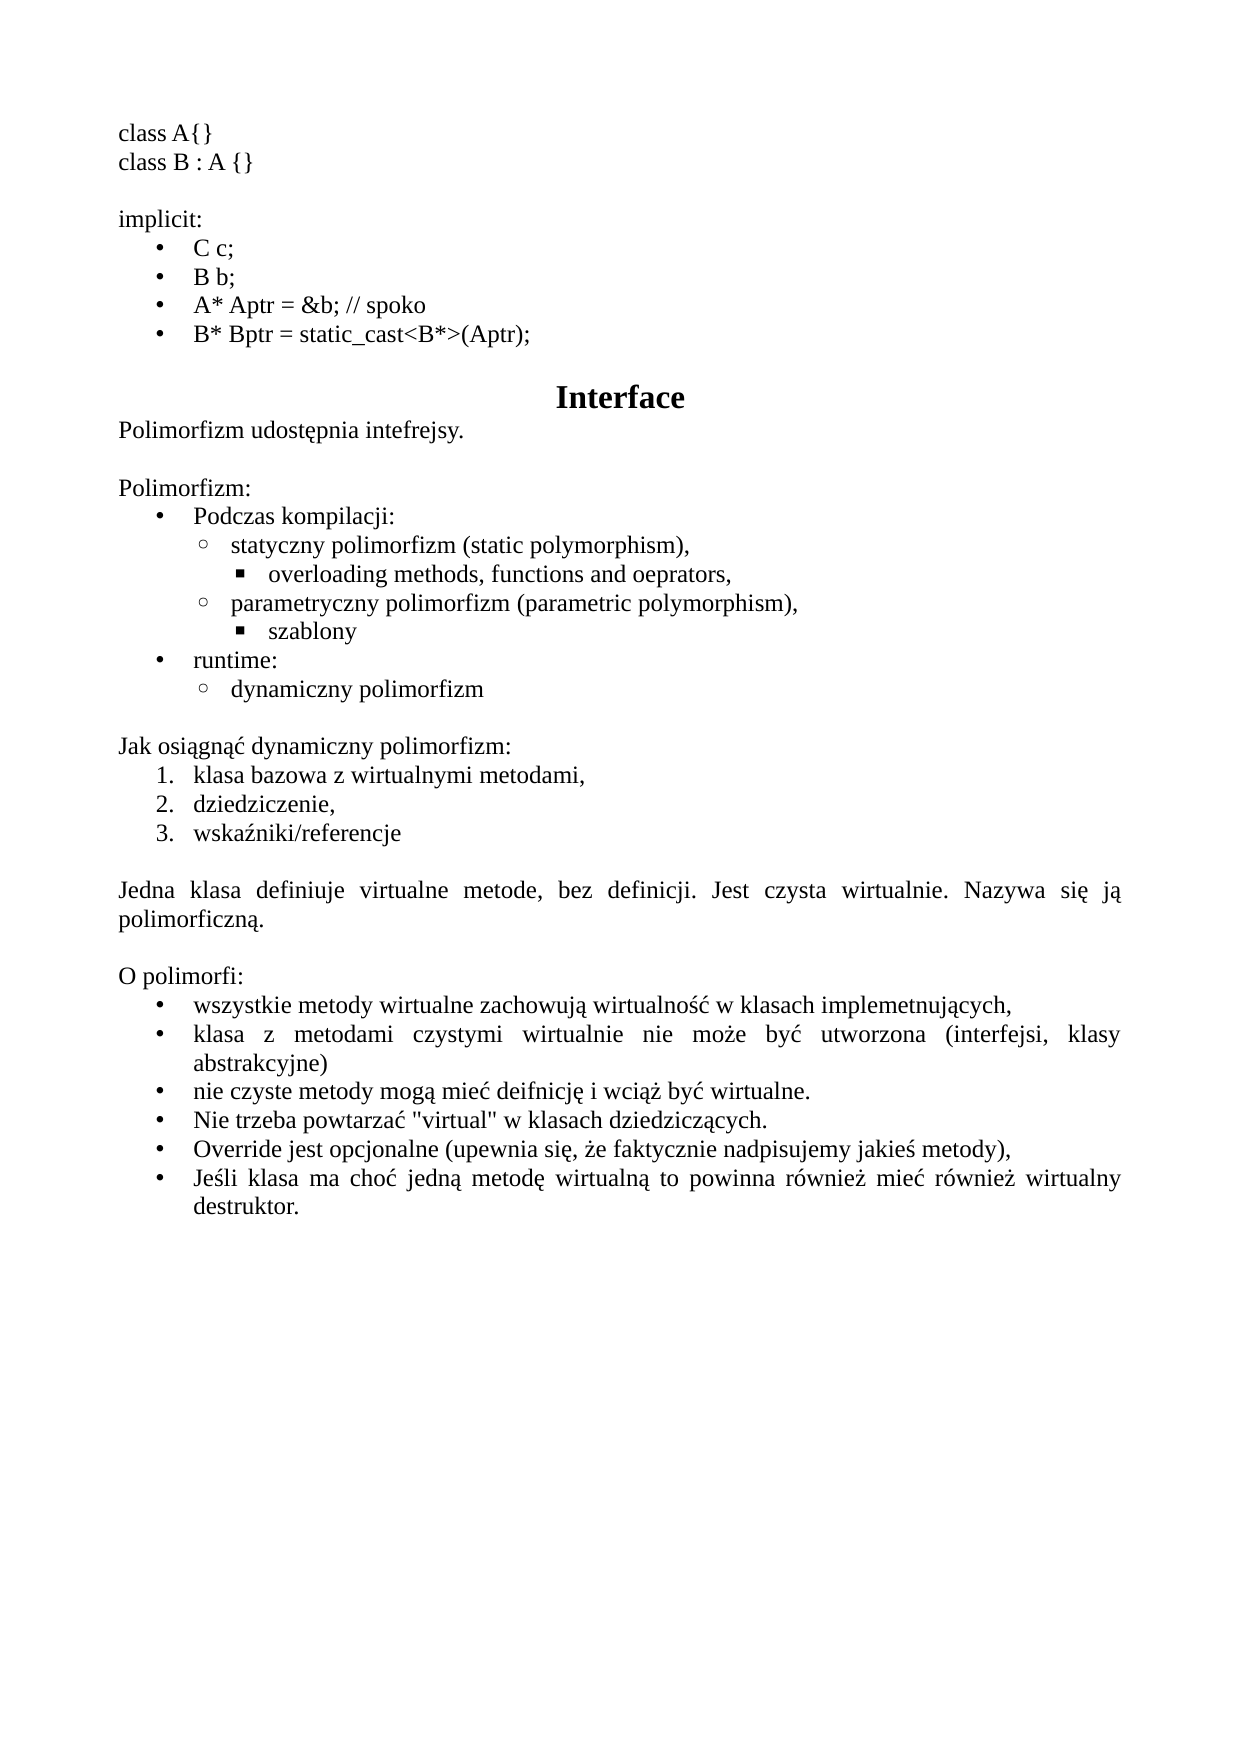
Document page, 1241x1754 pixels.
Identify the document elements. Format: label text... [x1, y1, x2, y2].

list overloading methods, functions and oeprators, [231, 559, 1122, 588]
text Interface [118, 377, 1122, 415]
list Override jest opcjonalne (upewnia się, że faktycznie nadpisujemy jakieś metody), [156, 1134, 1122, 1163]
list dynamiczny polimorfizm [193, 674, 1122, 703]
text class B : A {} [118, 147, 1122, 176]
list wszystkie metody wirtualne zachowują wirtualność w klasach implemetnujących, [156, 990, 1122, 1019]
list Nie trzeba powtarzać "virtual" w klasach dziedziczących. [156, 1105, 1122, 1134]
list wskaźniki/referencje [156, 818, 1122, 846]
list szablony [231, 616, 1122, 645]
list B b; [156, 262, 1122, 291]
list dziedziczenie, [156, 789, 1122, 818]
list klasa bazowa z wirtualnymi metodami, [156, 760, 1122, 789]
list statyczny polimorfizm (static polymorphism), [193, 530, 1122, 559]
text Polimorfizm udostępnia intefrejsy. [118, 415, 1122, 444]
list nie czyste metody mogą mieć deifnicję i wciąż być wirtualne. [156, 1076, 1122, 1105]
list klasa z metodami czystymi wirtualnie nie może być utworzona (interfejsi, klasy abstrakcyjne) [156, 1019, 1122, 1076]
list A* Aptr = &b; // spoko [156, 291, 1122, 319]
list B* Bptr = static_cast<B*>(Aptr); [156, 319, 1122, 348]
text class A{} [118, 118, 1122, 147]
text O polimorfi: [118, 961, 1122, 990]
text Polimorfizm: [118, 473, 1122, 501]
list Podczas kompilacji: [156, 501, 1122, 530]
list parametryczny polimorfizm (parametric polymorphism), [193, 588, 1122, 616]
list Jeśli klasa ma choć jedną metodę wirtualną to powinna również mieć również wirtualny destruktor. [156, 1163, 1122, 1220]
list C c; [156, 233, 1122, 262]
text Jedna klasa definiuje virtualne metode, bez definicji. Jest czysta wirtualnie. Nazywa się ją polimorficzną. [118, 875, 1122, 933]
text implicit: [118, 204, 1122, 233]
text Jak osiągnąć dynamiczny polimorfizm: [118, 731, 1122, 760]
list runtime: [156, 645, 1122, 674]
